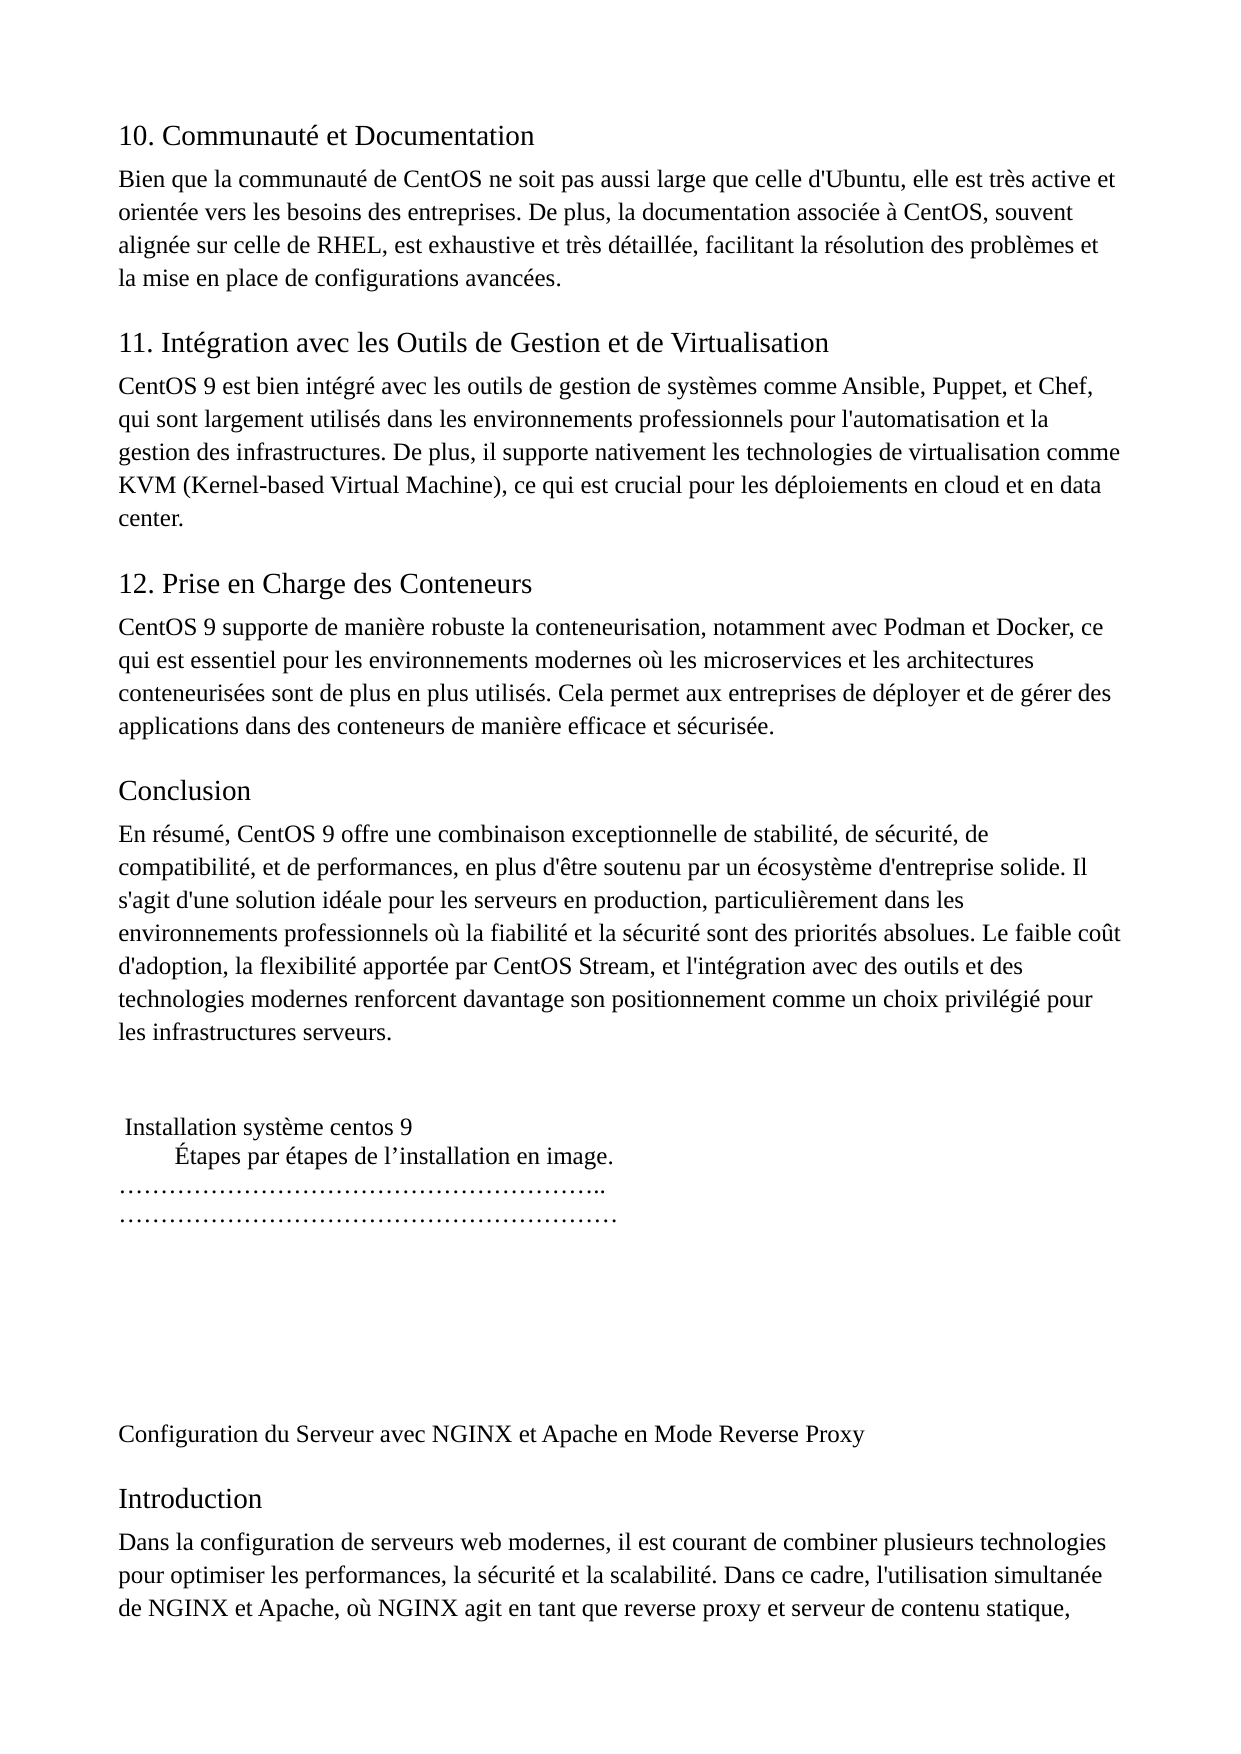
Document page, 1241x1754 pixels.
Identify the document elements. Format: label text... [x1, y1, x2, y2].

text ………………………………………………….. [118, 1170, 1122, 1199]
subtitle Introduction [118, 1481, 1122, 1514]
text Configuration du Serveur avec NGINX et Apache en Mode Reverse Proxy [118, 1419, 1122, 1447]
text …………………………………………………… [118, 1199, 1122, 1227]
text En résumé, CentOS 9 offre une combinaison exceptionnelle de stabilité, de sécurité, de compatibilité, et de performances, en plus d'être soutenu par un écosystème d'entreprise solide. Il s'agit d'une solution idéale pour les serveurs en production, particulièrement dans les environnements professionnels où la fiabilité et la sécurité sont des priorités absolues. Le faible coût d'adoption, la flexibilité apportée par CentOS Stream, et l'intégration avec des outils et des technologies modernes renforcent davantage son positionnement comme un choix privilégié pour les infrastructures serveurs. [118, 819, 1122, 1046]
subtitle 11. Intégration avec les Outils de Gestion et de Virtualisation [118, 325, 1122, 359]
subtitle Conclusion [118, 773, 1122, 807]
subtitle 10. Communauté et Documentation [118, 118, 1122, 152]
text CentOS 9 supporte de manière robuste la conteneurisation, notamment avec Podman et Docker, ce qui est essentiel pour les environnements modernes où les microservices et les architectures conteneurisées sont de plus en plus utilisés. Cela permet aux entreprises de déployer et de gérer des applications dans des conteneurs de manière efficace et sécurisée. [118, 612, 1122, 739]
text Bien que la communauté de CentOS ne soit pas aussi large que celle d'Ubuntu, elle est très active et orientée vers les besoins des entreprises. De plus, la documentation associée à CentOS, souvent alignée sur celle de RHEL, est exhaustive et très détaillée, facilitant la résolution des problèmes et la mise en place de configurations avancées. [118, 164, 1122, 292]
text CentOS 9 est bien intégré avec les outils de gestion de systèmes comme Ansible, Puppet, et Chef, qui sont largement utilisés dans les environnements professionnels pour l'automatisation et la gestion des infrastructures. De plus, il supporte nativement les technologies de virtualisation comme KVM (Kernel-based Virtual Machine), ce qui est crucial pour les déploiements en cloud et en data center. [118, 371, 1122, 532]
text Installation système centos 9 [118, 1112, 1122, 1141]
subtitle 12. Prise en Charge des Conteneurs [118, 566, 1122, 599]
text Étapes par étapes de l’installation en image. [118, 1141, 1122, 1170]
text Dans la configuration de serveurs web modernes, il est courant de combiner plusieurs technologies pour optimiser les performances, la sécurité et la scalabilité. Dans ce cadre, l'utilisation simultanée de NGINX et Apache, où NGINX agit en tant que reverse proxy et serveur de contenu statique, [118, 1527, 1122, 1622]
